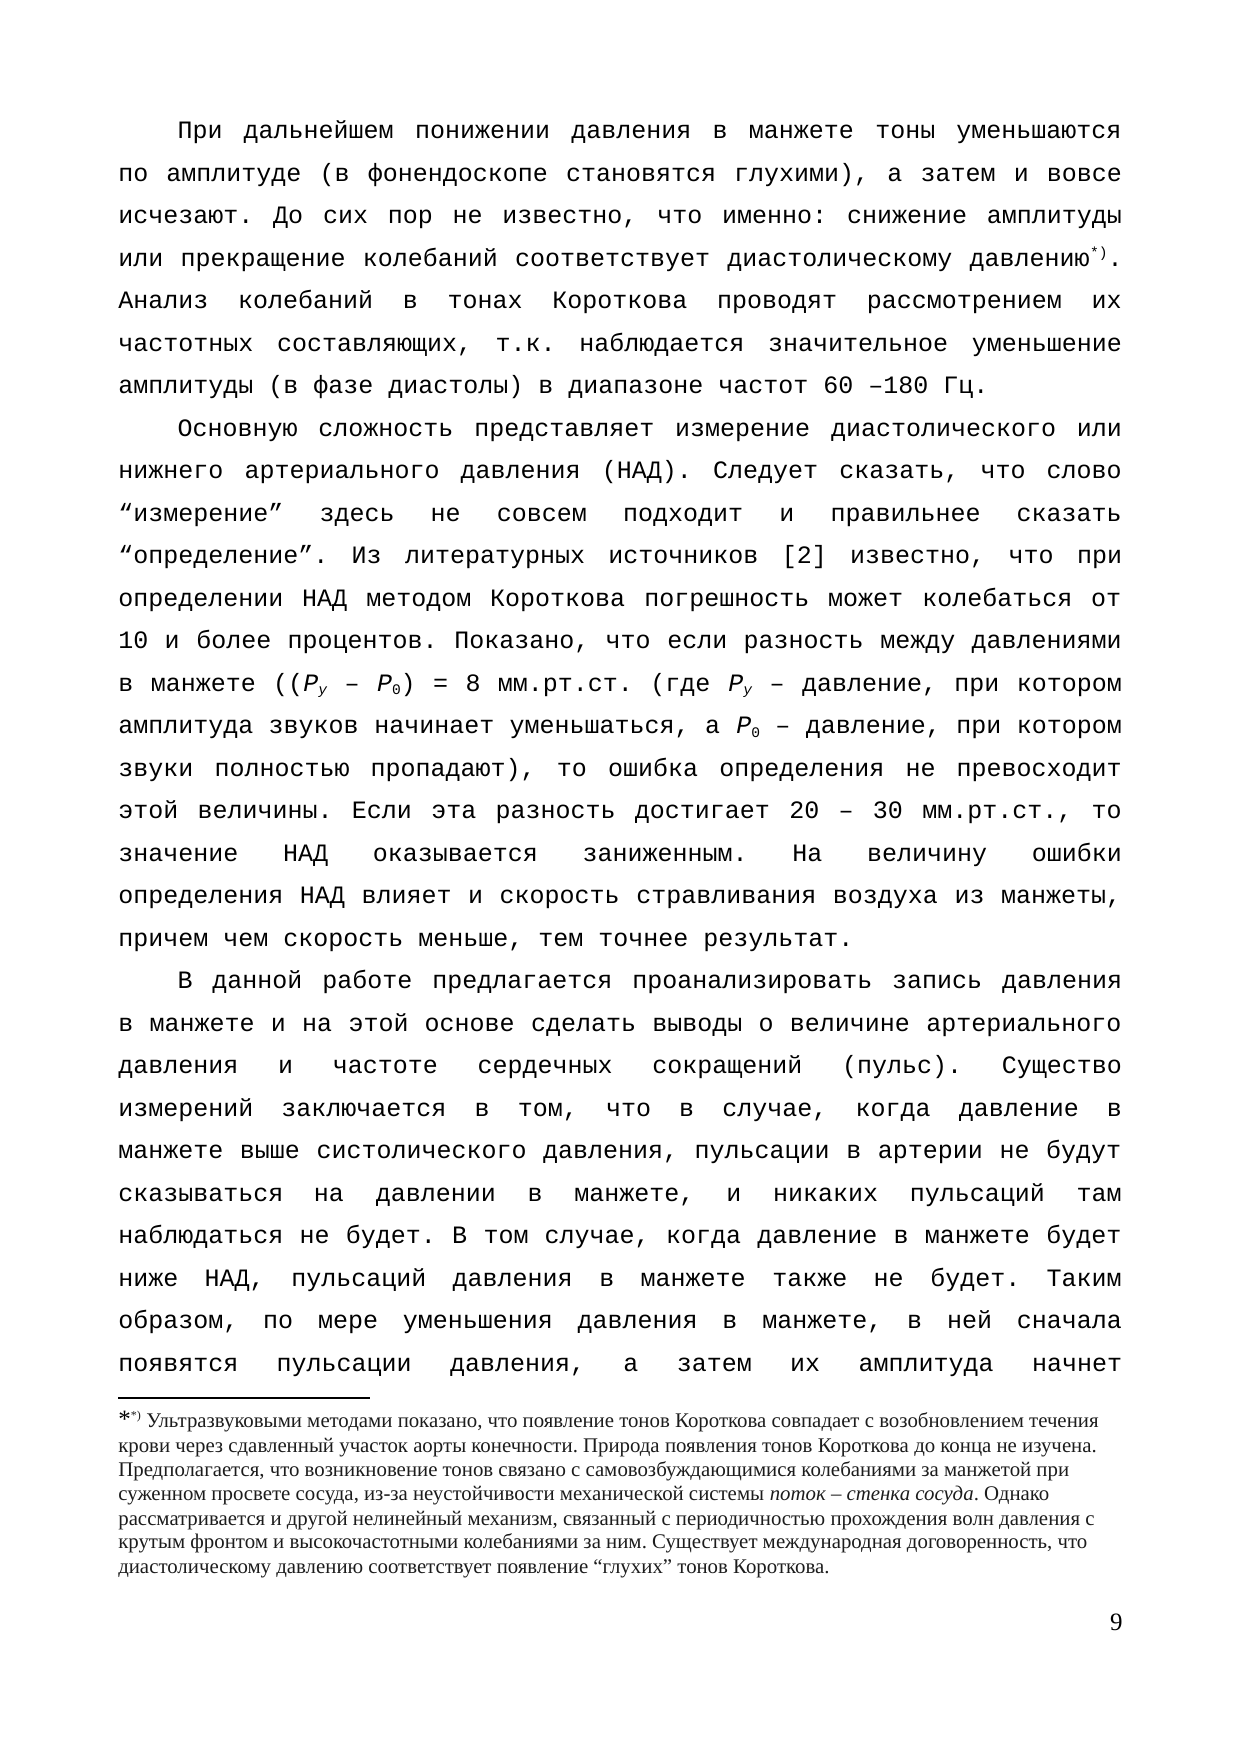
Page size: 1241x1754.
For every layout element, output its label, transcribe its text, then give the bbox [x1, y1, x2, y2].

text Основную сложность представляет измерение диастолического или нижнего артериального давления (НАД). Следует сказать, что слово “измерение” здесь не совсем подходит и правильнее сказать “определение”. Из литературных источников [2] известно, что при определении НАД методом Короткова погрешность может колебаться от 10 и более процентов. Показано, что если разность между давлениями в манжете ((Py – P0) = 8 мм.рт.ст. (где Py – давление, при котором амплитуда звуков начинает уменьшаться, а P0 – давление, при котором звуки полностью пропадают), то ошибка определения не превосходит этой величины. Если эта разность достигает 20 – 30 мм.рт.ст., то значение НАД оказывается заниженным. На величину ошибки определения НАД влияет и скорость стравливания воздуха из манжеты, причем чем скорость меньше, тем точнее результат. [118, 416, 1122, 954]
text В данной работе предлагается проанализировать запись давления в манжете и на этой основе сделать выводы о величине артериального давления и частоте сердечных сокращений (пульс). Существо измерений заключается в том, что в случае, когда давление в манжете выше систолического давления, пульсации в артерии не будут сказываться на давлении в манжете, и никаких пульсаций там наблюдаться не будет. В том случае, когда давление в манжете будет ниже НАД, пульсаций давления в манжете также не будет. Таким образом, по мере уменьшения давления в манжете, в ней сначала появятся пульсации давления, а затем их амплитуда начнет [118, 968, 1122, 1379]
text При дальнейшем понижении давления в манжете тоны уменьшаются по амплитуде (в фонендоскопе становятся глухими), а затем и вовсе исчезают. До сих пор не известно, что именно: снижение амплитуды или прекращение колебаний соответствует диастолическому давлению). Анализ колебаний в тонах Короткова проводят рассмотрением их частотных составляющих, т.к. наблюдается значительное уменьшение амплитуды (в фазе диастолы) в диапазоне частот 60 –180 Гц. [118, 118, 1122, 401]
text *) Ультразвуковыми методами показано, что появление тонов Короткова совпадает с возобновлением течения крови через сдавленный участок аорты конечности. Природа появления тонов Короткова до конца не изучена. Предполагается, что возникновение тонов связано с самовозбуждающимися колебаниями за манжетой при суженном просвете сосуда, из-за неустойчивости механической системы поток – стенка сосуда. Однако рассматривается и другой нелинейный механизм, связанный с периодичностью прохождения волн давления с крутым фронтом и высокочастотными колебаниями за ним. Существует международная договоренность, что диастолическому давлению соответствует появление “глухих” тонов Короткова. [118, 1404, 1122, 1578]
